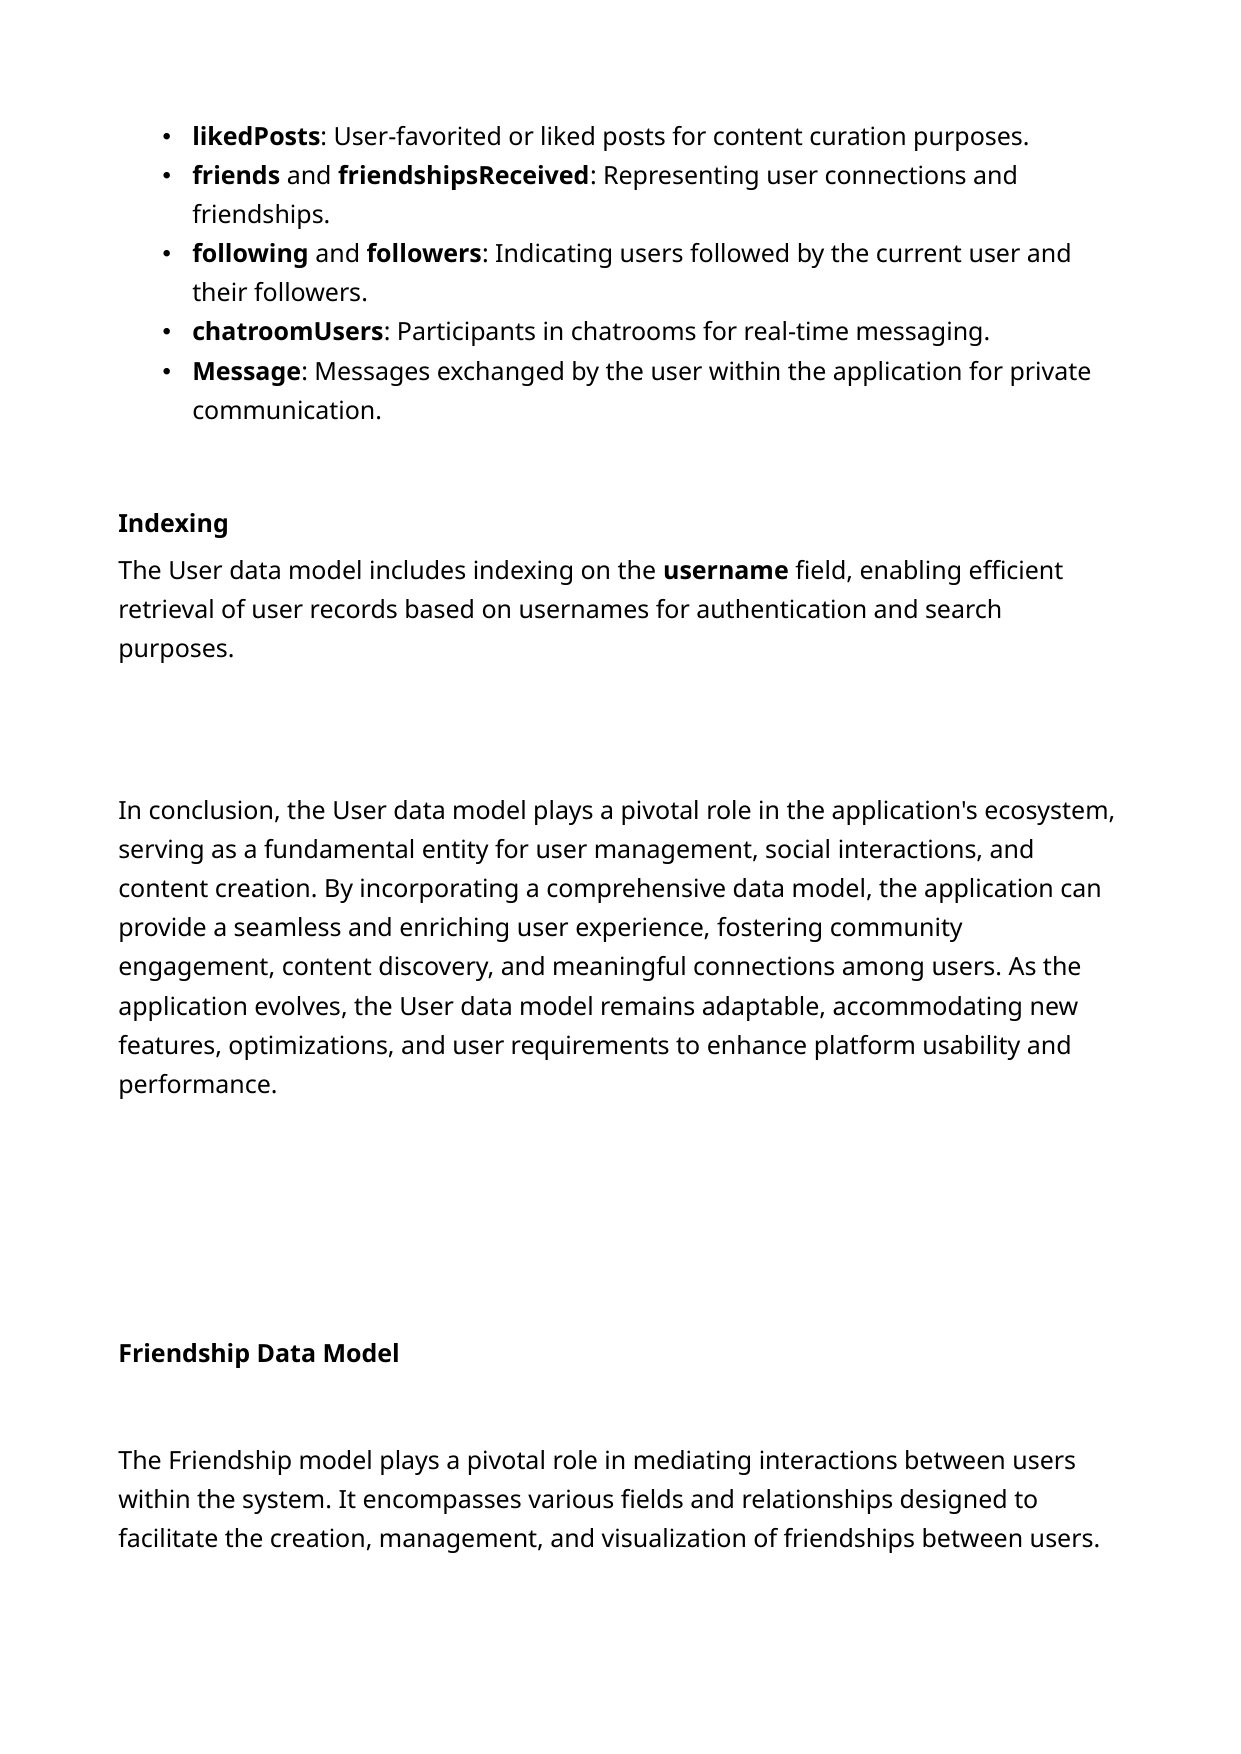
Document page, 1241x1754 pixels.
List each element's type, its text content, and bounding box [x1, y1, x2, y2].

list friends and friendshipsReceived: Representing user connections and friendships. [162, 157, 1122, 231]
list chatroomUsers: Participants in chatrooms for real-time messaging. [162, 314, 1122, 348]
text Friendship Data Model [118, 1335, 1122, 1369]
text In conclusion, the User data model plays a pivotal role in the application's ecosystem, serving as a fundamental entity for user management, social interactions, and content creation. By incorporating a comprehensive data model, the application can provide a seamless and enriching user experience, fostering community engagement, content discovery, and meaningful connections among users. As the application evolves, the User data model remains adaptable, accommodating new features, optimizations, and user requirements to enhance platform usability and performance. [118, 792, 1122, 1101]
list likedPosts: User-favorited or liked posts for content curation purposes. [162, 118, 1122, 152]
list Message: Messages exchanged by the user within the application for private communication. [162, 353, 1122, 426]
list following and followers: Indicating users followed by the current user and their followers. [162, 236, 1122, 309]
text The User data model includes indexing on the username field, enabling efficient retrieval of user records based on usernames for authentication and search purposes. [118, 553, 1122, 665]
text The Friendship model plays a pivotal role in mediating interactions between users within the system. It encompasses various fields and relationships designed to facilitate the creation, management, and visualization of friendships between users. [118, 1443, 1122, 1555]
subtitle Indexing [118, 506, 1122, 540]
